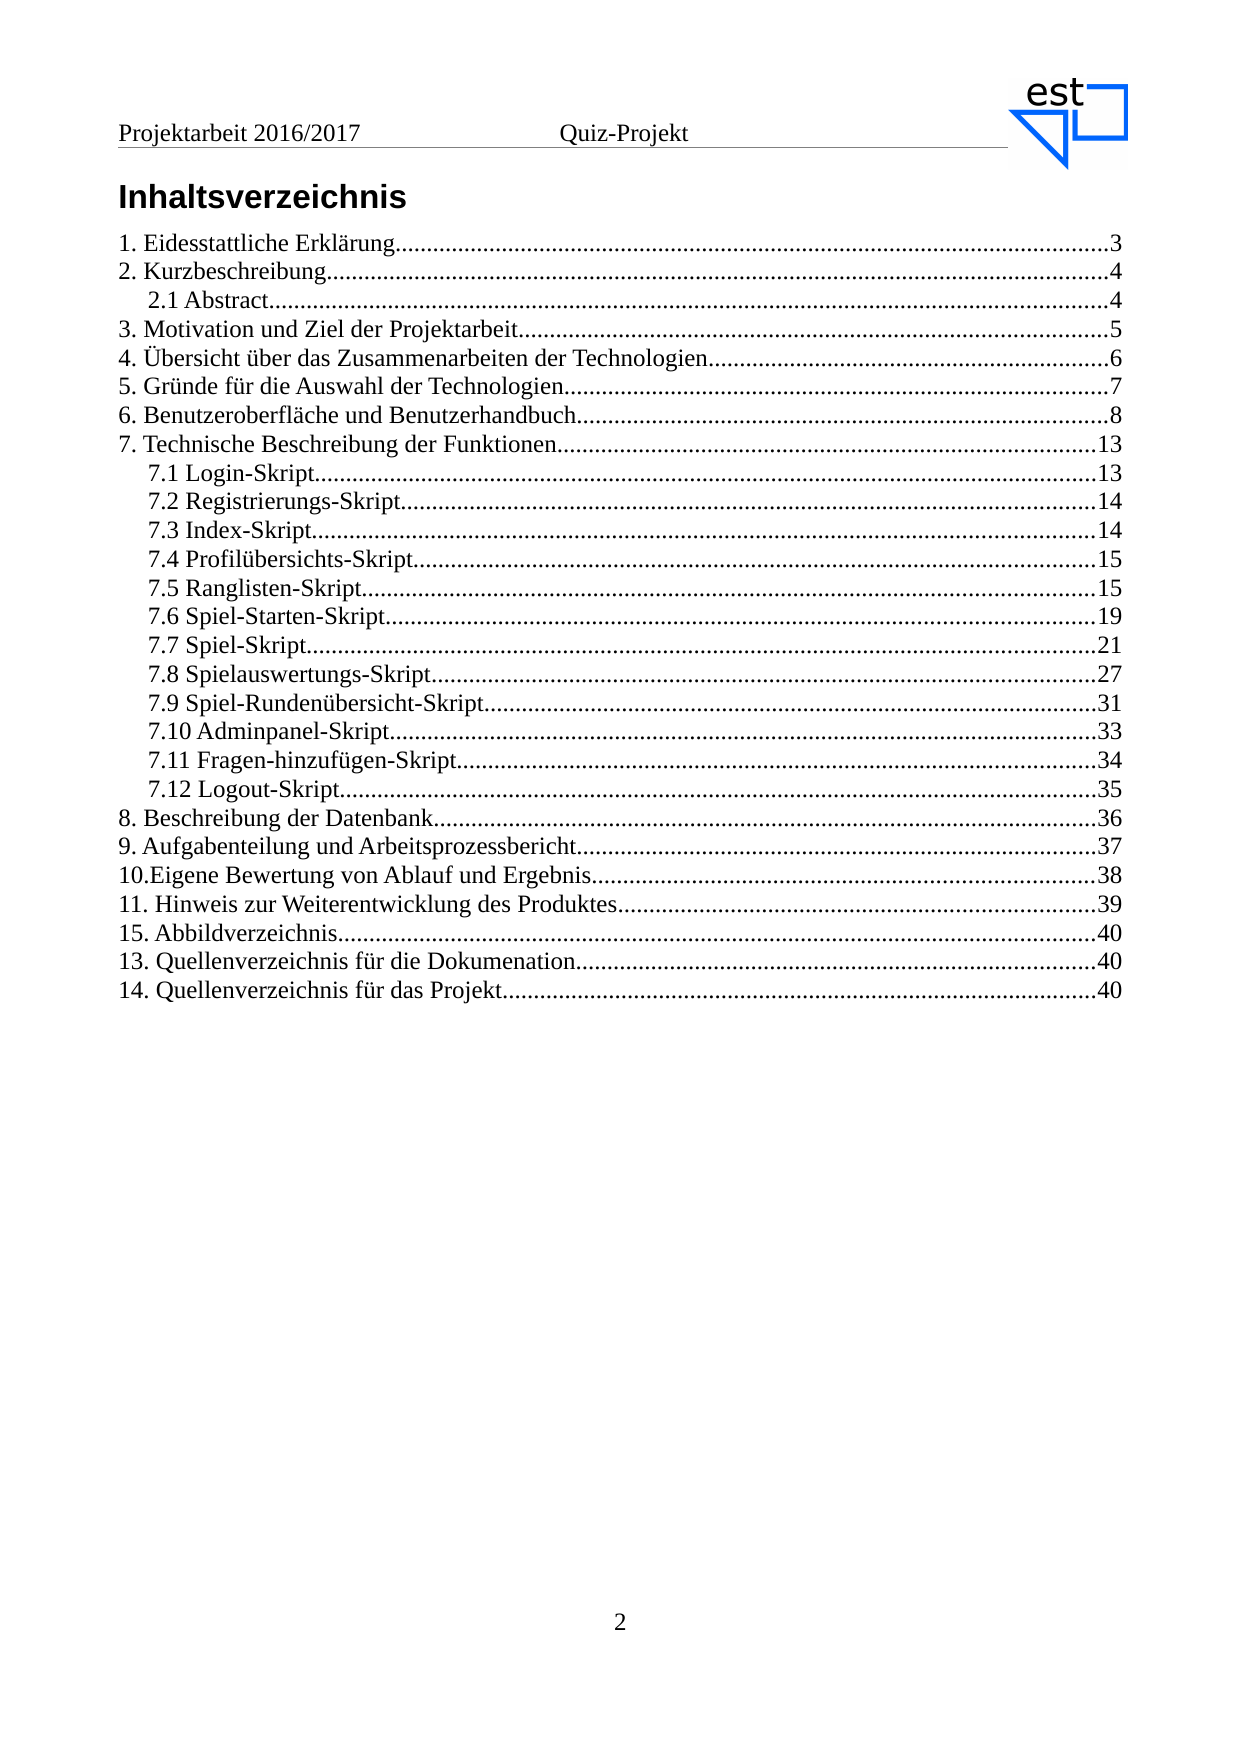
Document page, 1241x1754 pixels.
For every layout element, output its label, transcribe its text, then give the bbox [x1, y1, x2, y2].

text 8. Beschreibung der Datenbank 36 [118, 803, 1122, 831]
text 7.9 Spiel-Rundenübersicht-Skript 31 [148, 688, 1122, 716]
text 6. Benutzeroberfläche und Benutzerhandbuch 8 [118, 400, 1122, 429]
text 7.1 Login-Skript 13 [148, 458, 1122, 486]
text 7.5 Ranglisten-Skript 15 [148, 573, 1122, 601]
text 7.8 Spielauswertungs-Skript 27 [148, 659, 1122, 688]
text 2.1 Abstract 4 [148, 285, 1122, 314]
text 7.3 Index-Skript 14 [148, 515, 1122, 544]
text 13. Quellenverzeichnis für die Dokumenation 40 [118, 946, 1122, 975]
text 7.4 Profilübersichts-Skript 15 [148, 544, 1122, 573]
text 7. Technische Beschreibung der Funktionen 13 [118, 429, 1122, 458]
text 7.10 Adminpanel-Skript 33 [148, 716, 1122, 745]
text 7.11 Fragen-hinzufügen-Skript 34 [148, 745, 1122, 774]
picture [1008, 78, 1128, 170]
text 11. Hinweis zur Weiterentwicklung des Produktes 39 [118, 889, 1122, 918]
text 7.6 Spiel-Starten-Skript 19 [148, 601, 1122, 630]
text 7.12 Logout-Skript 35 [148, 774, 1122, 803]
text 4. Übersicht über das Zusammenarbeiten der Technologien 6 [118, 343, 1122, 371]
text 15. Abbildverzeichnis 40 [118, 918, 1122, 946]
text 14. Quellenverzeichnis für das Projekt 40 [118, 975, 1122, 1004]
text 5. Gründe für die Auswahl der Technologien 7 [118, 371, 1122, 400]
text 9. Aufgabenteilung und Arbeitsprozessbericht 37 [118, 831, 1122, 860]
subtitle Inhaltsverzeichnis [118, 177, 1122, 215]
text 10.Eigene Bewertung von Ablauf und Ergebnis 38 [118, 860, 1122, 889]
text 1. Eidesstattliche Erklärung 3 [118, 228, 1122, 256]
text 7.7 Spiel-Skript 21 [148, 630, 1122, 659]
text 3. Motivation und Ziel der Projektarbeit 5 [118, 314, 1122, 343]
text 2. Kurzbeschreibung 4 [118, 256, 1122, 285]
text 7.2 Registrierungs-Skript 14 [148, 486, 1122, 515]
